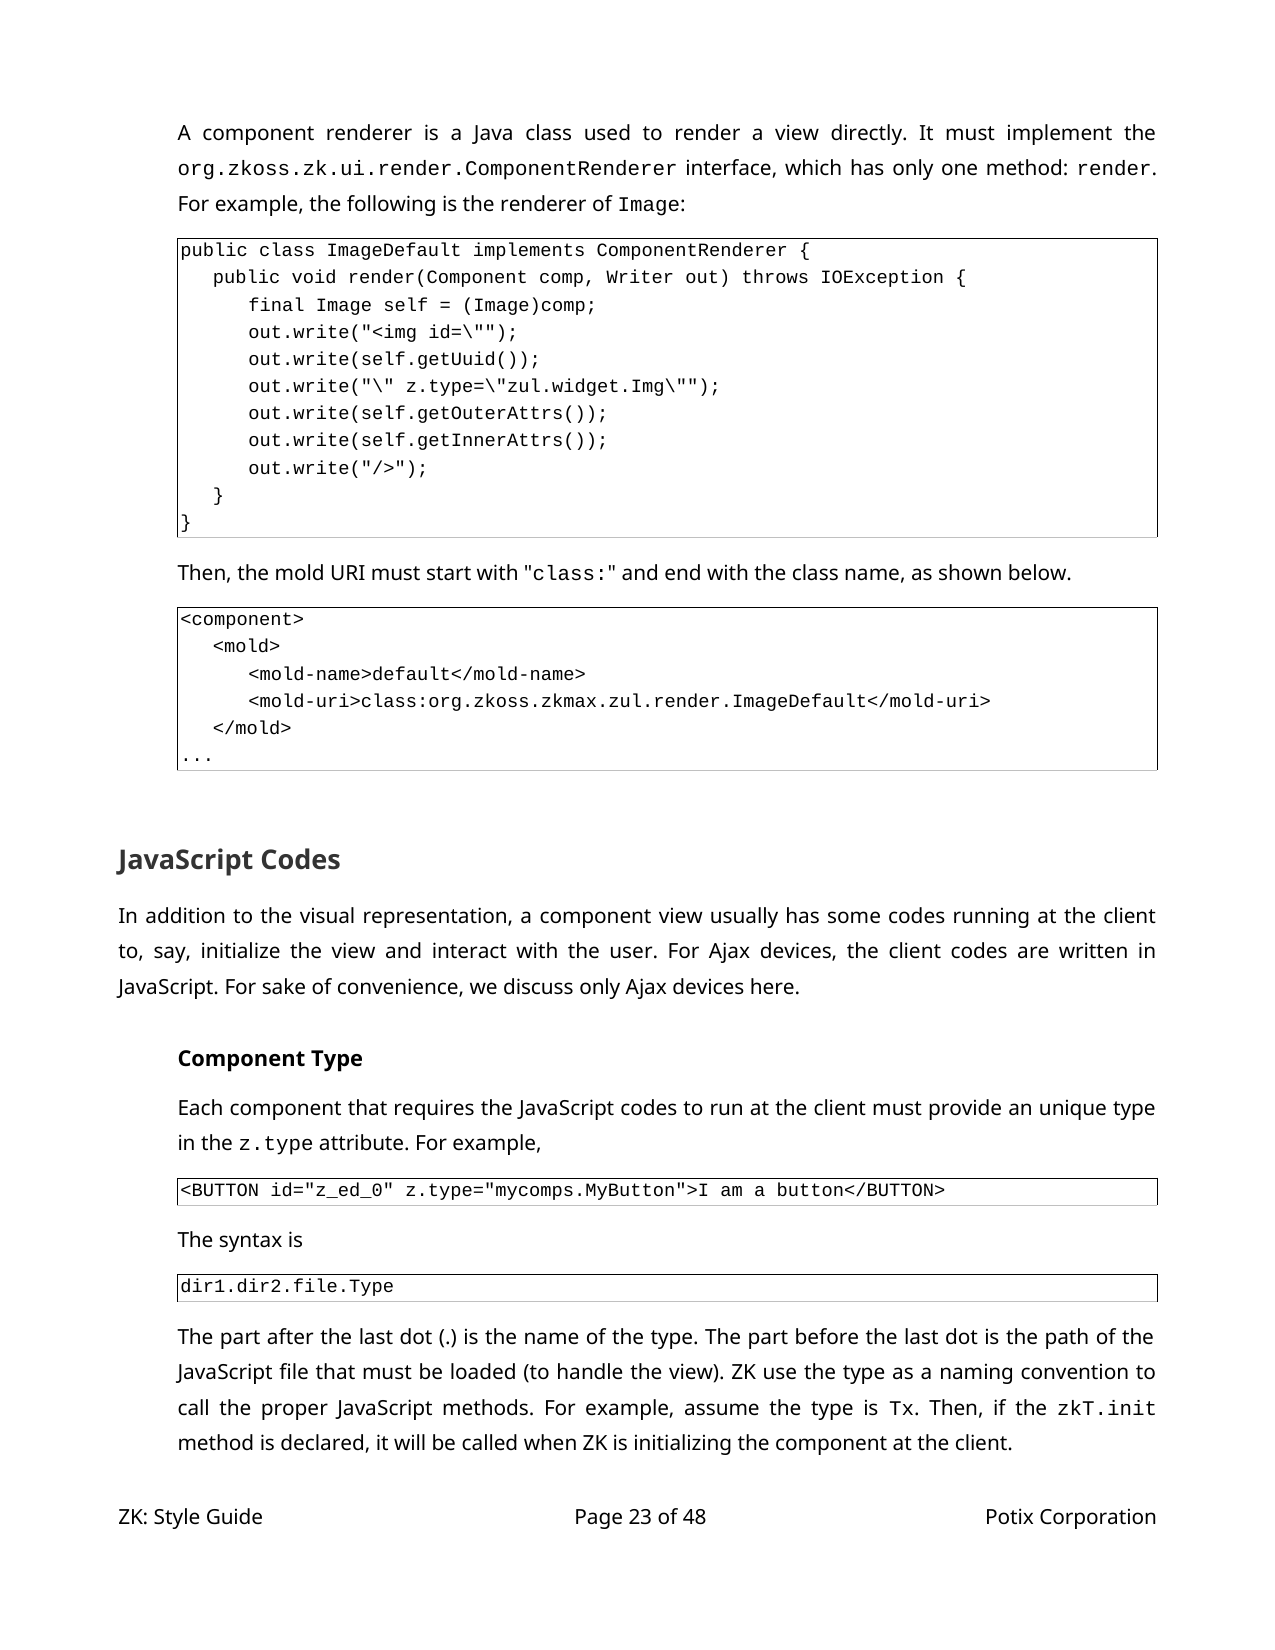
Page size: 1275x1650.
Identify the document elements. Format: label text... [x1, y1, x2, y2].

text out.write("\" z.type=\"zul.widget.Img\""); [178, 374, 1157, 398]
text out.write(self.getInnerAttrs()); [178, 428, 1157, 453]
text <BUTTON id="z_ed_0" z.type="mycomps.MyButton">I am a button</BUTTON> [178, 1179, 1157, 1205]
text The syntax is [177, 1226, 1157, 1254]
text } [178, 510, 1157, 537]
text out.write(self.getOuterAttrs()); [178, 401, 1157, 425]
text out.write("<img id=\""); [178, 319, 1157, 344]
subtitle Component Type [177, 1043, 1157, 1073]
text ... [178, 743, 1157, 770]
text </mold> [178, 716, 1157, 740]
text out.write(self.getUuid()); [178, 347, 1157, 371]
text <mold-name>default</mold-name> [178, 661, 1157, 686]
text public class ImageDefault implements ComponentRenderer { [178, 239, 1157, 262]
text <mold> [178, 634, 1157, 658]
text } [178, 483, 1157, 507]
text <mold-uri>class:org.zkoss.zkmax.zul.render.ImageDefault</mold-uri> [178, 688, 1157, 713]
text The part after the last dot (.) is the name of the type. The part before the last dot is the path of the JavaScript file that must be loaded (to handle the view). ZK use the type as a naming convention to call the proper JavaScript methods. For example, assume the type is Tx. Then, if the zkT.init method is declared, it will be called when ZK is initializing the component at the client. [177, 1322, 1157, 1456]
subtitle JavaScript Codes [118, 841, 1157, 878]
text A component renderer is a Java class used to render a view directly. It must implement the org.zkoss.zk.ui.render.ComponentRenderer interface, which has only one method: render. For example, the following is the renderer of Image: [177, 118, 1157, 217]
text final Image self = (Image)comp; [178, 292, 1157, 317]
text public void render(Component comp, Writer out) throws IOException { [178, 265, 1157, 289]
text Each component that requires the JavaScript codes to run at the client must provide an unique type in the z.type attribute. For example, [177, 1093, 1157, 1157]
text <component> [178, 608, 1157, 631]
text dir1.dir2.file.Type [178, 1275, 1157, 1301]
text Then, the mold URI must start with "class:" and end with the class name, as shown below. [177, 558, 1157, 586]
text out.write("/>"); [178, 456, 1157, 480]
text In addition to the visual representation, a component view usually has some codes running at the client to, say, initialize the view and interact with the user. For Ajax devices, the client codes are written in JavaScript. For sake of convenience, we discuss only Ajax devices here. [118, 901, 1157, 1000]
